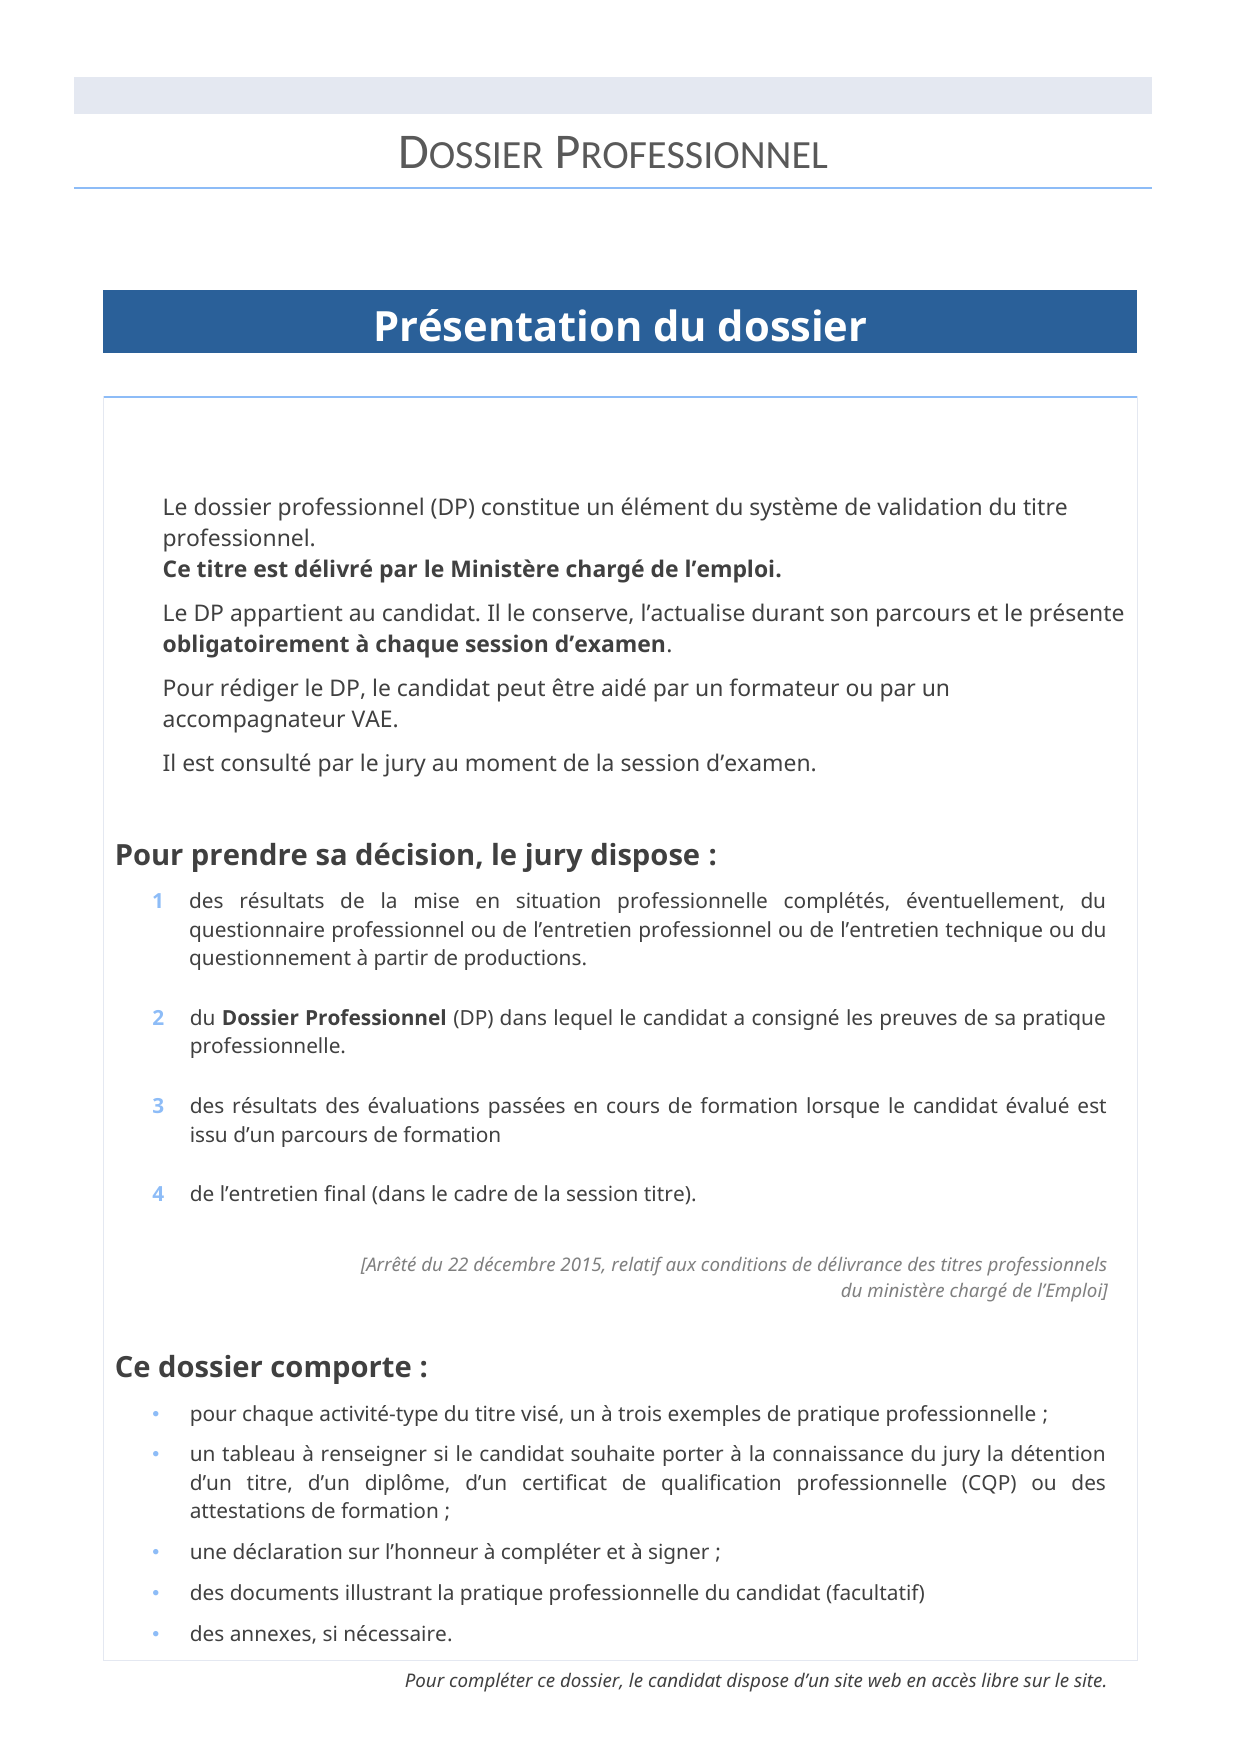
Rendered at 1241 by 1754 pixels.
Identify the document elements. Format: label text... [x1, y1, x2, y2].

table_cell Pour compléter ce dossier, le candidat dispose d’un site web en accès libre sur le site. [103, 1661, 1137, 1701]
table_header Présentation du dossier [103, 290, 1137, 353]
table_cell Le dossier professionnel (DP) constitue un élément du système de validation du titre professionnel. Ce titre est délivré par le Ministère chargé de l’emploi. Le DP appartient au candidat. Il le conserve, l’actualise durant son parcours et le présente obligatoirement à chaque session d’examen. Pour rédiger le DP, le candidat peut être aidé par un formateur ou par un accompagnateur VAE. Il est consulté par le jury au moment de la session d’examen. Pour prendre sa décision, le jury dispose : des résultats de la mise en situation professionnelle complétés, éventuellement, du questionnaire professionnel ou de l’entretien professionnel ou de l’entretien technique ou du questionnement à partir de productions. du Dossier Professionnel (DP) dans lequel le candidat a consigné les preuves de sa pratique professionnelle. des résultats des évaluations passées en cours de formation lorsque le candidat évalué est issu d’un parcours de formation de l’entretien final (dans le cadre de la session titre). [Arrêté du 22 décembre 2015, relatif aux conditions de délivrance des titres professionnels du ministère chargé de l’Emploi] Ce dossier comporte : pour chaque activité-type du titre visé, un à trois exemples de pratique professionnelle ; un tableau à renseigner si le candidat souhaite porter à la connaissance du jury la détention d’un titre, d’un diplôme, d’un certificat de qualification professionnelle (CQP) ou des attestations de formation ; une déclaration sur l’honneur à compléter et à signer ; des documents illustrant la pratique professionnelle du candidat (facultatif) des annexes, si nécessaire. [104, 441, 1137, 1660]
table_cell [104, 398, 1137, 441]
table_cell [103, 353, 1137, 396]
